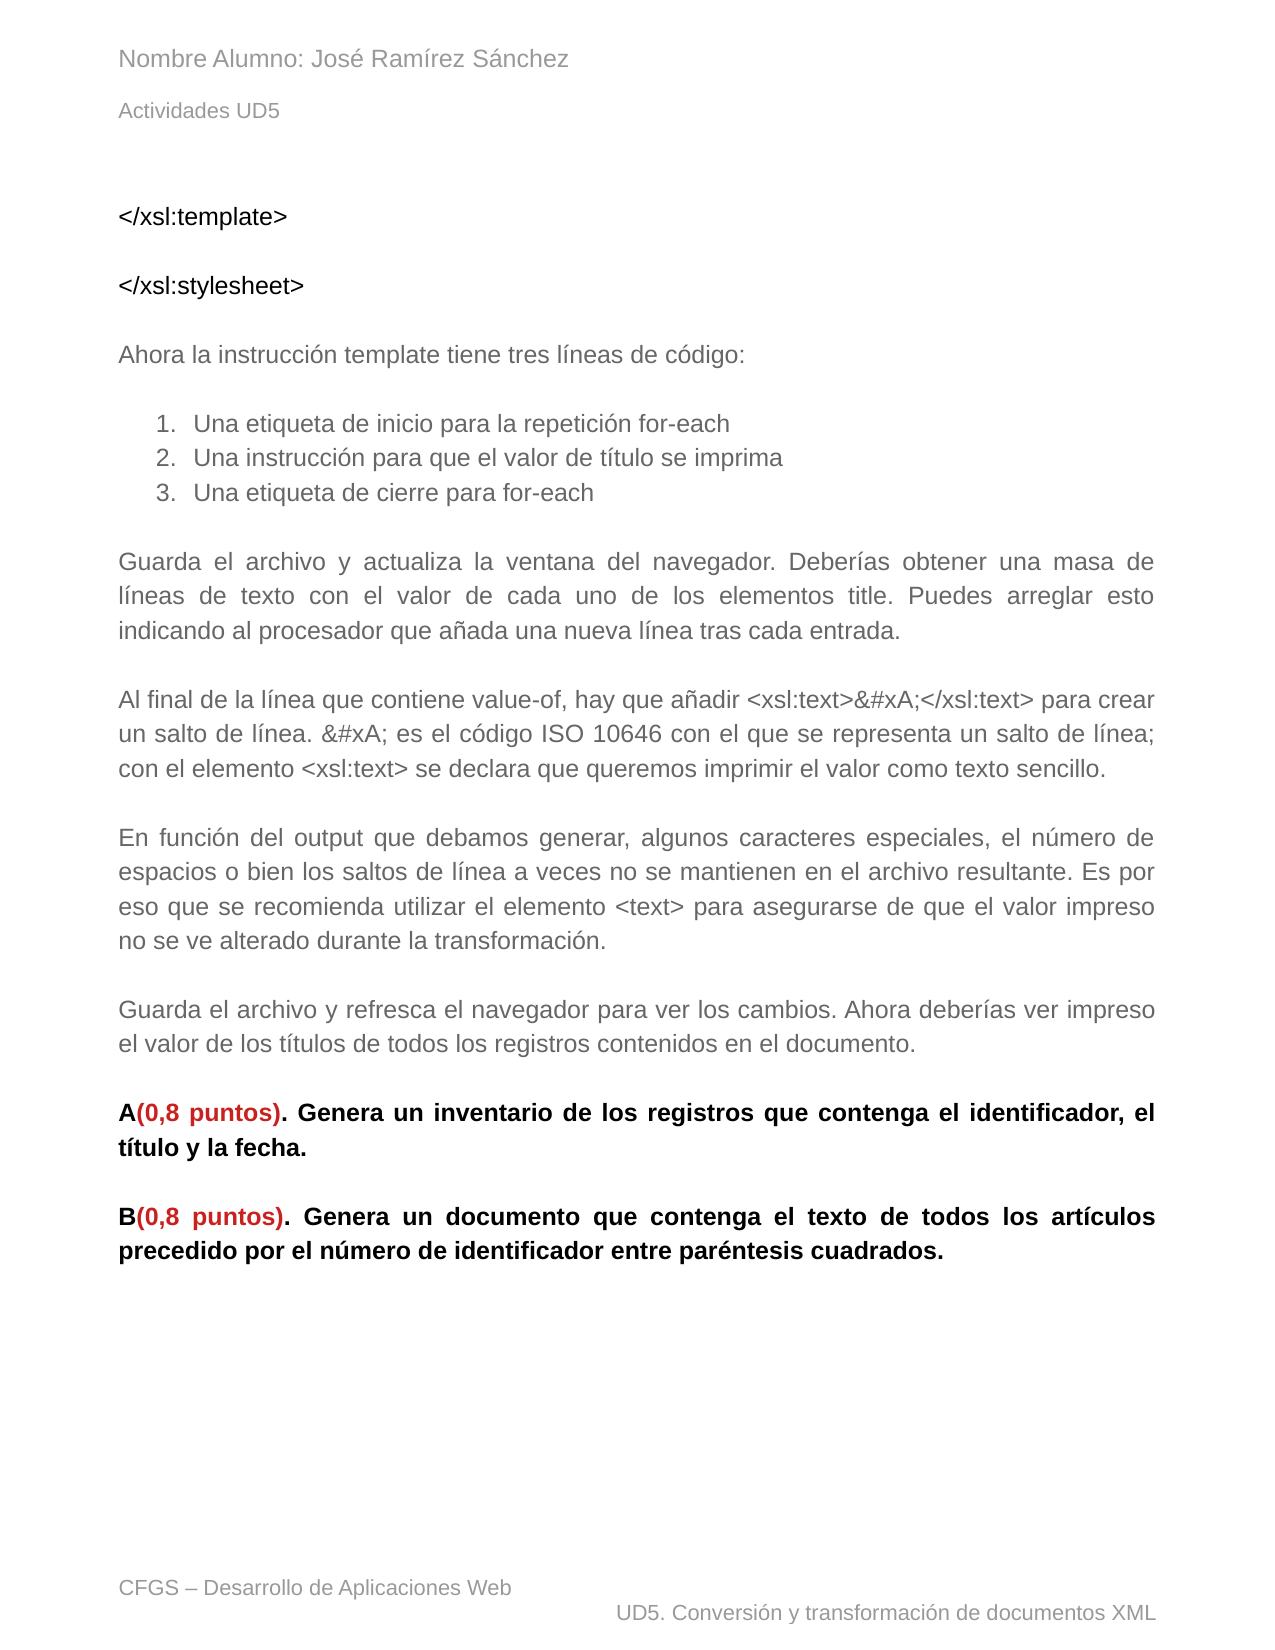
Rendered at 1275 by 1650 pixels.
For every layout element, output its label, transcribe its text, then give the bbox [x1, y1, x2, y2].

subtitle </xsl:template> [118, 202, 1157, 231]
subtitle B(0,8 puntos). Genera un documento que contenga el texto de todos los artículos precedido por el número de identificador entre paréntesis cuadrados. [118, 1202, 1157, 1265]
subtitle Ahora la instrucción template tiene tres líneas de código: [118, 340, 1157, 369]
subtitle En función del output que debamos generar, algunos caracteres especiales, el número de espacios o bien los saltos de línea a veces no se mantienen en el archivo resultante. Es por eso que se recomienda utilizar el elemento <text> para asegurarse de que el valor impreso no se ve alterado durante la transformación. [118, 823, 1157, 955]
subtitle A(0,8 puntos). Genera un inventario de los registros que contenga el identificador, el título y la fecha. [118, 1098, 1157, 1162]
subtitle Guarda el archivo y refresca el navegador para ver los cambios. Ahora deberías ver impreso el valor de los títulos de todos los registros contenidos en el documento. [118, 995, 1157, 1058]
subtitle Una etiqueta de inicio para la repetición for-each [156, 409, 1157, 438]
subtitle </xsl:stylesheet> [118, 271, 1157, 300]
subtitle Una instrucción para que el valor de título se imprima [156, 443, 1157, 472]
subtitle Una etiqueta de cierre para for-each [156, 478, 1157, 507]
subtitle Guarda el archivo y actualiza la ventana del navegador. Deberías obtener una masa de líneas de texto con el valor de cada uno de los elementos title. Puedes arreglar esto indicando al procesador que añada una nueva línea tras cada entrada. [118, 547, 1157, 644]
subtitle Al final de la línea que contiene value-of, hay que añadir <xsl:text>&#xA;</xsl:text> para crear un salto de línea. &#xA; es el código ISO 10646 con el que se representa un salto de línea; con el elemento <xsl:text> se declara que queremos imprimir el valor como texto sencillo. [118, 685, 1157, 782]
